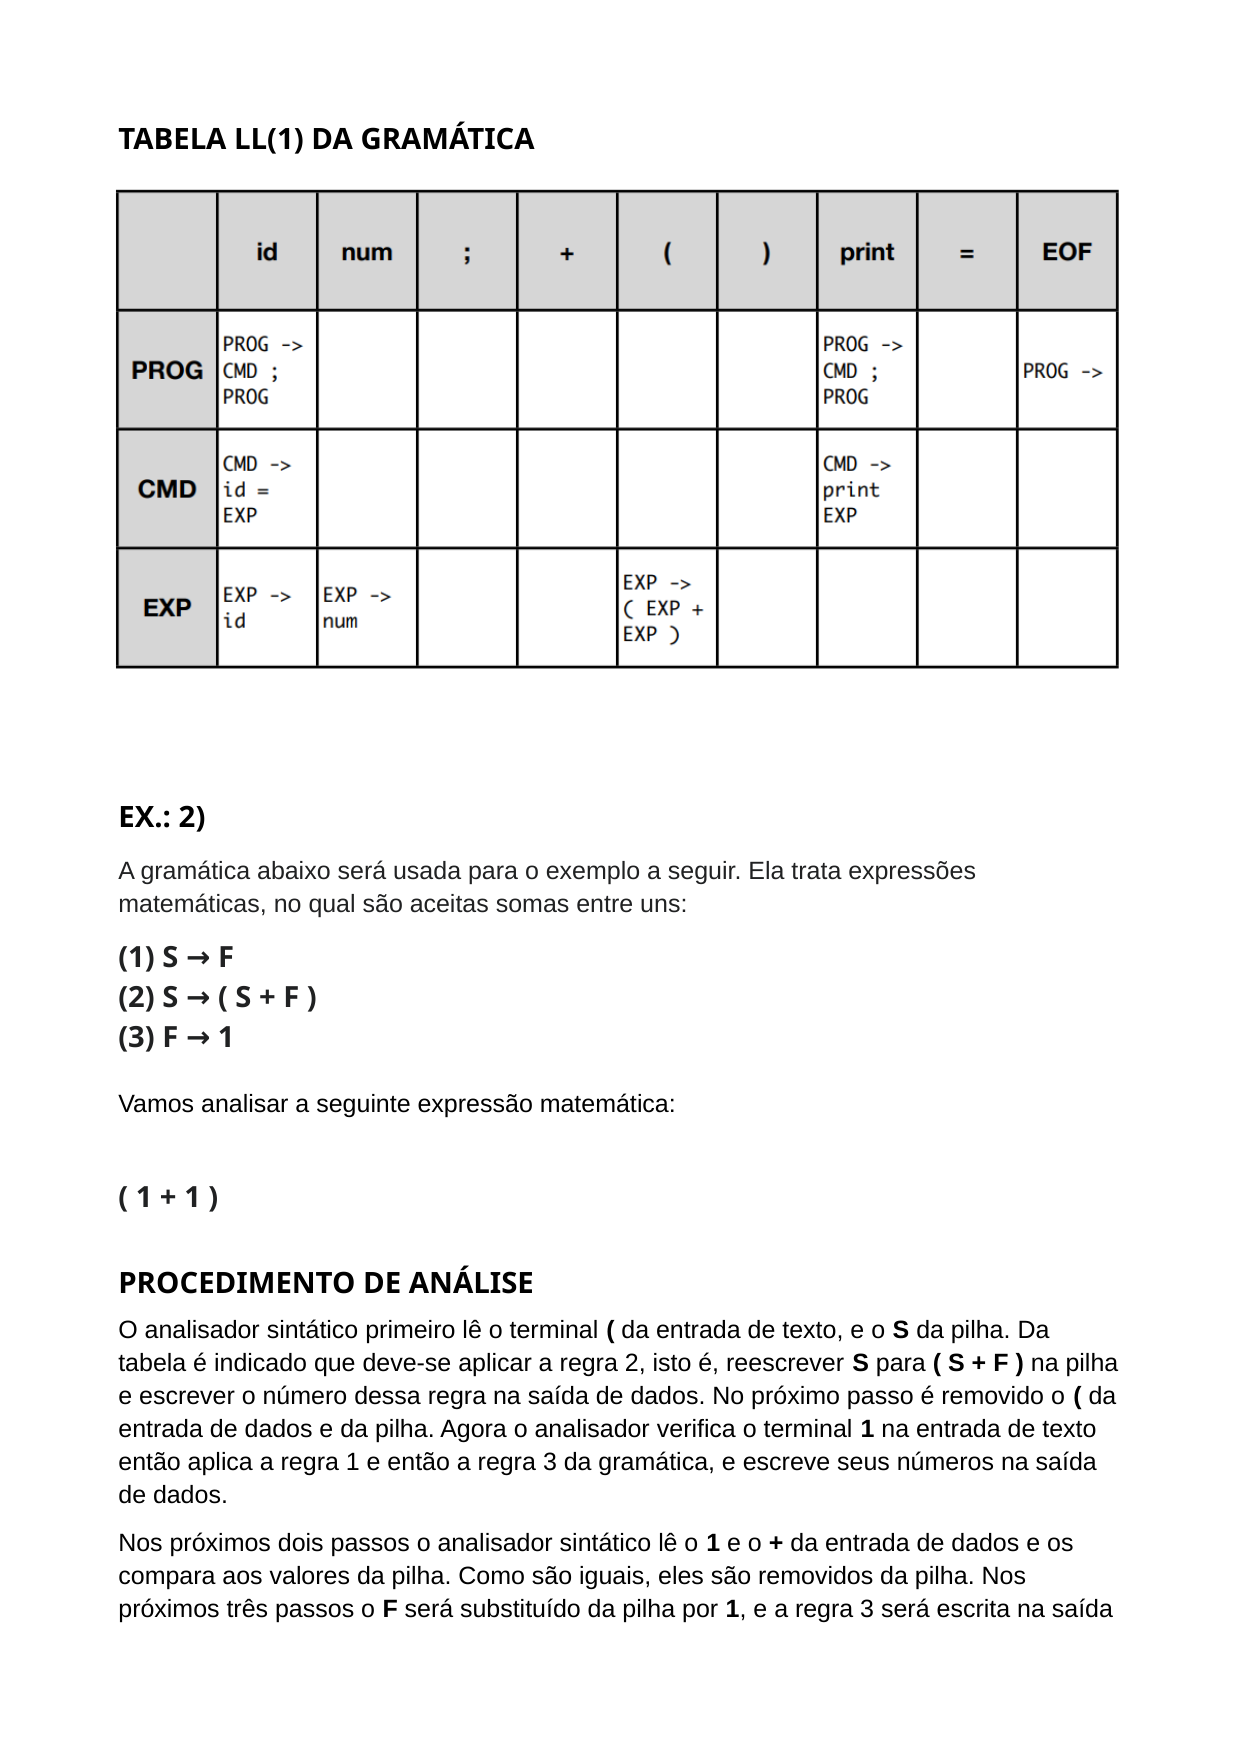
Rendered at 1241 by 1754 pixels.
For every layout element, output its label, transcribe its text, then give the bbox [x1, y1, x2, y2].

list (1) S → F [118, 937, 1122, 976]
subtitle TABELA LL(1) DA GRAMÁTICA [118, 118, 1122, 158]
list ( 1 + 1 ) [118, 1137, 1122, 1216]
text Nos próximos dois passos o analisador sintático lê o 1 e o + da entrada de dados e os compara aos valores da pilha. Como são iguais, eles são removidos da pilha. Nos próximos três passos o F será substituído da pilha por 1, e a regra 3 será escrita na saída [118, 1528, 1122, 1622]
text EX.: 2) [118, 796, 1122, 836]
subtitle PROCEDIMENTO DE ANÁLISE [118, 1262, 1122, 1302]
list (2) S → ( S + F ) [118, 976, 1122, 1016]
picture [115, 188, 1119, 669]
text Vamos analisar a seguinte expressão matemática: [118, 1089, 1122, 1118]
text O analisador sintático primeiro lê o terminal ( da entrada de texto, e o S da pilha. Da tabela é indicado que deve-se aplicar a regra 2, isto é, reescrever S para ( S + F ) na pilha e escrever o número dessa regra na saída de dados. No próximo passo é removido o ( da entrada de dados e da pilha. Agora o analisador verifica o terminal 1 na entrada de texto então aplica a regra 1 e então a regra 3 da gramática, e escreve seus números na saída de dados. [118, 1315, 1122, 1509]
text A gramática abaixo será usada para o exemplo a seguir. Ela trata expressões matemáticas, no qual são aceitas somas entre uns: [118, 856, 1122, 918]
list (3) F → 1 [118, 1016, 1122, 1056]
